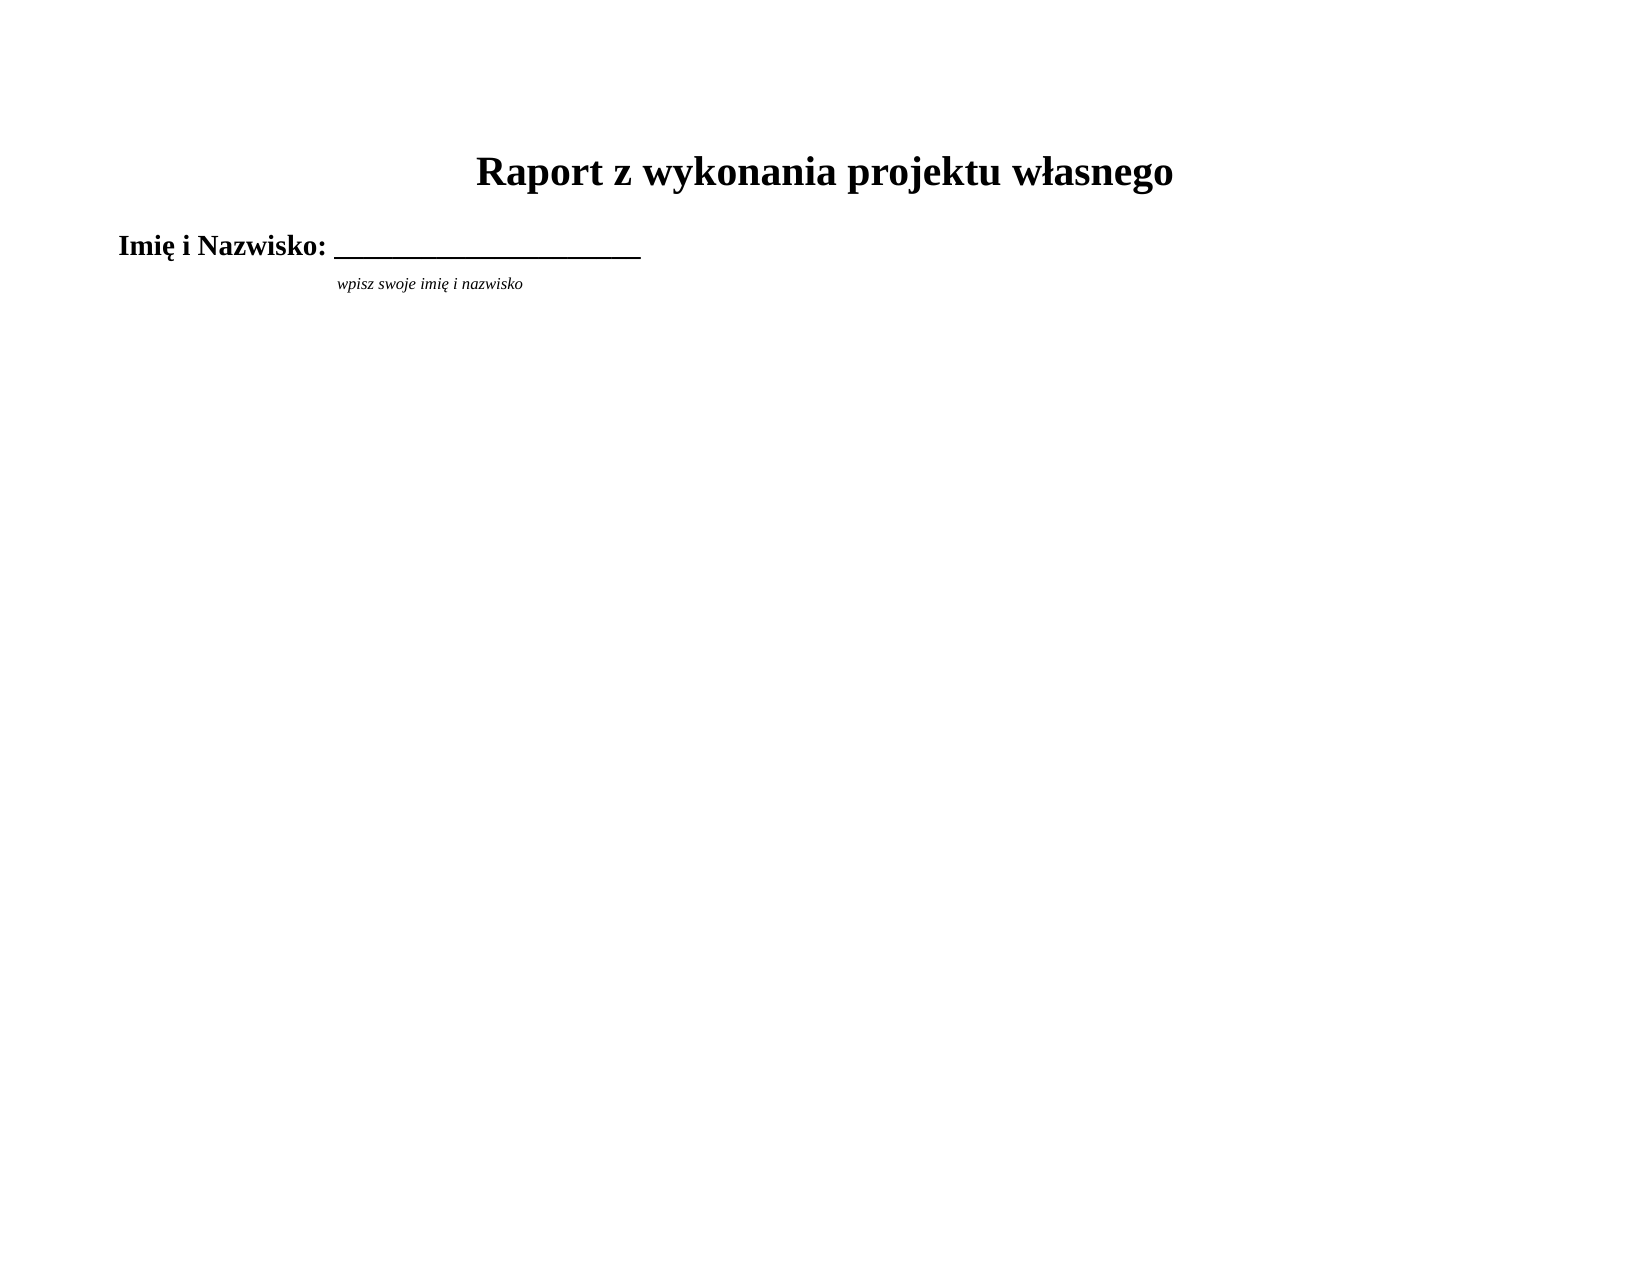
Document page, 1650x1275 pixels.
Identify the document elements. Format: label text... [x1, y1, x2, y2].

text Imię i Nazwisko: _____________________ wpisz swoje imię i nazwisko [118, 228, 1532, 295]
text Raport z wykonania projektu własnego [118, 147, 1532, 195]
